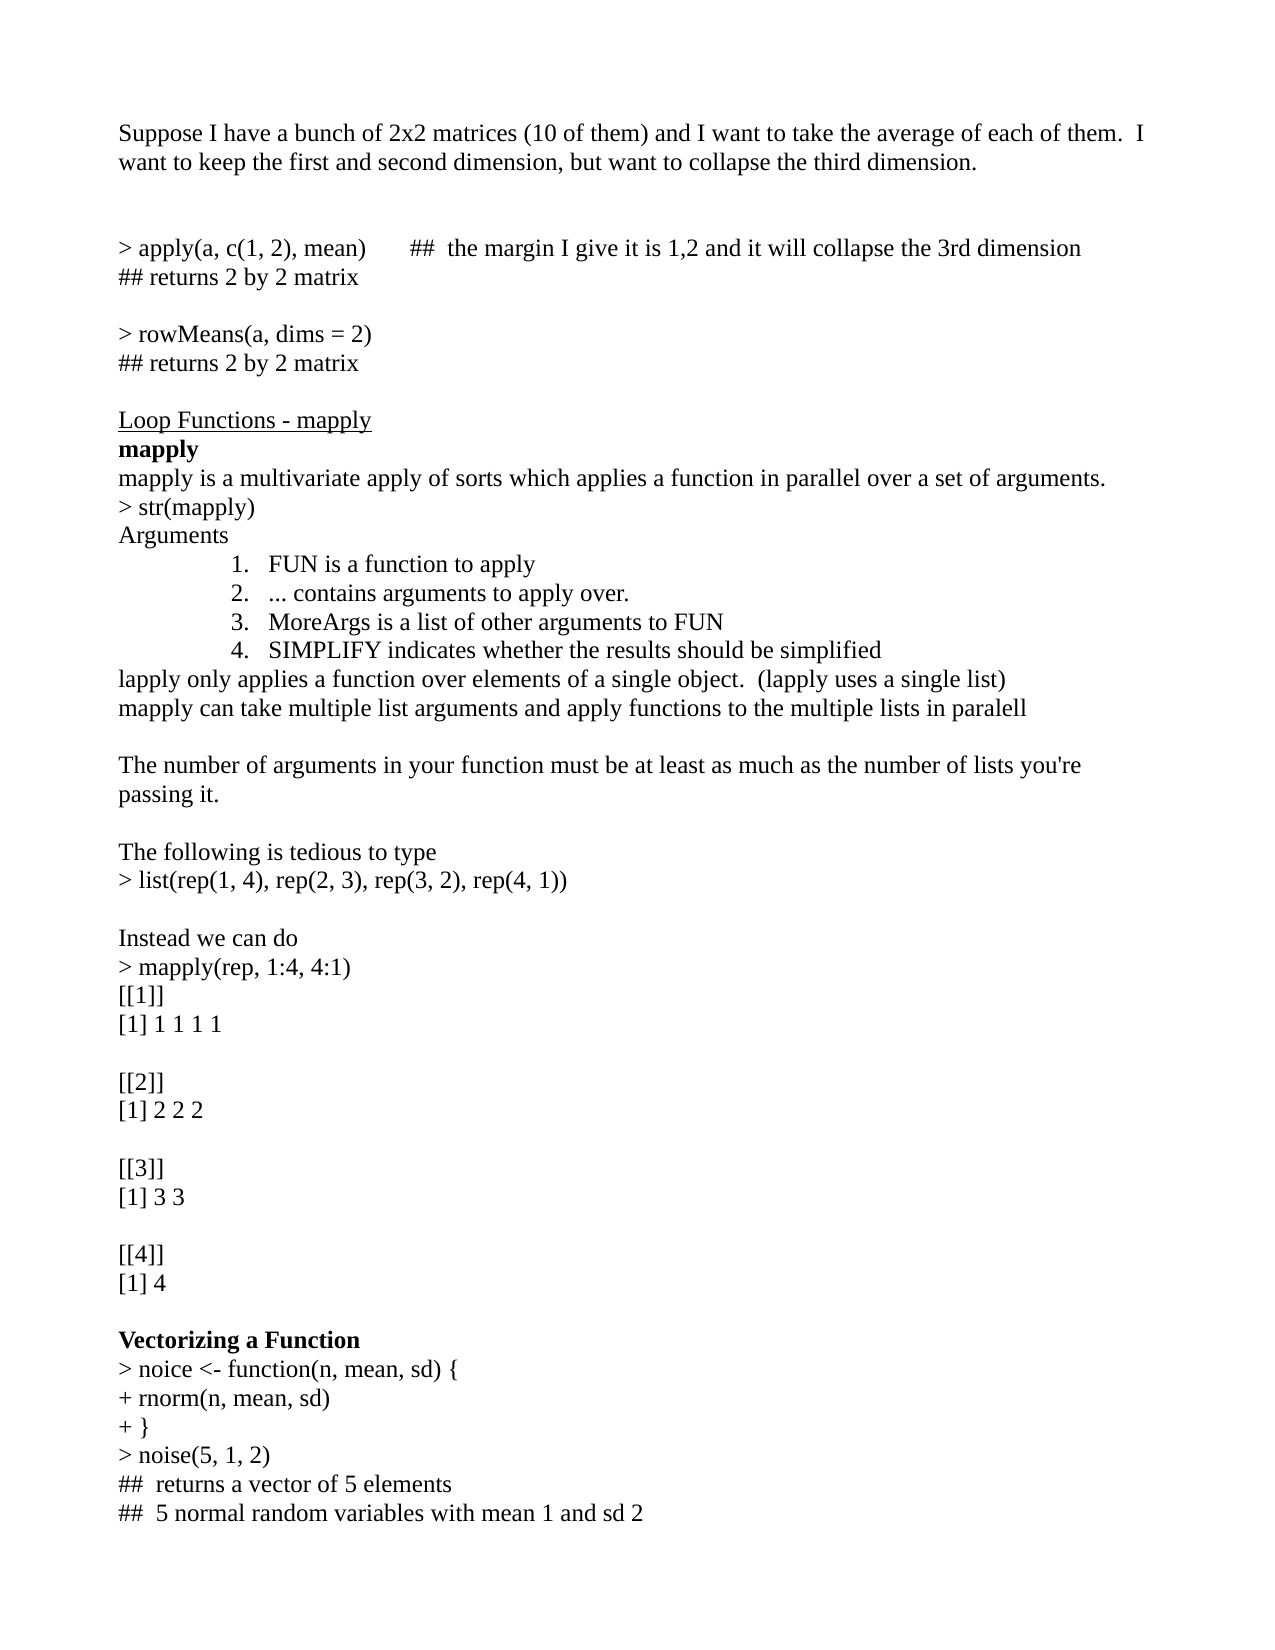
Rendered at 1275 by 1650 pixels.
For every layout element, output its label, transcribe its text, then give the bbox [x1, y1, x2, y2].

text Vectorizing a Function [118, 1326, 1157, 1354]
list FUN is a function to apply [231, 549, 1157, 578]
text + } [118, 1412, 1157, 1441]
text lapply only applies a function over elements of a single object. (lapply uses a single list) [118, 664, 1157, 693]
text Loop Functions - mapply [118, 406, 1157, 434]
text ## returns 2 by 2 matrix [118, 348, 1157, 377]
text Instead we can do [118, 923, 1157, 952]
list MoreArgs is a list of other arguments to FUN [231, 607, 1157, 636]
text > str(mapply) [118, 492, 1157, 521]
text > list(rep(1, 4), rep(2, 3), rep(3, 2), rep(4, 1)) [118, 866, 1157, 894]
text [1] 3 3 [118, 1182, 1157, 1211]
text [[4]] [118, 1239, 1157, 1268]
text [[3]] [118, 1153, 1157, 1182]
text [[1]] [118, 981, 1157, 1009]
list SIMPLIFY indicates whether the results should be simplified [231, 636, 1157, 664]
text mapply [118, 434, 1157, 463]
text ## returns a vector of 5 elements [118, 1469, 1157, 1498]
text The number of arguments in your function must be at least as much as the number of lists you're passing it. [118, 751, 1157, 808]
text + rnorm(n, mean, sd) [118, 1383, 1157, 1412]
text ## returns 2 by 2 matrix [118, 262, 1157, 291]
list ... contains arguments to apply over. [231, 578, 1157, 607]
text > noice <- function(n, mean, sd) { [118, 1354, 1157, 1383]
text [[2]] [118, 1067, 1157, 1096]
text mapply can take multiple list arguments and apply functions to the multiple lists in paralell [118, 693, 1157, 722]
text [1] 4 [118, 1268, 1157, 1297]
text Arguments [118, 521, 1157, 549]
text mapply is a multivariate apply of sorts which applies a function in parallel over a set of arguments. [118, 463, 1157, 492]
text [1] 1 1 1 1 [118, 1009, 1157, 1038]
text > noise(5, 1, 2) [118, 1441, 1157, 1469]
text Suppose I have a bunch of 2x2 matrices (10 of them) and I want to take the average of each of them. I want to keep the first and second dimension, but want to collapse the third dimension. [118, 118, 1157, 176]
text The following is tedious to type [118, 837, 1157, 866]
text > mapply(rep, 1:4, 4:1) [118, 952, 1157, 981]
text [1] 2 2 2 [118, 1096, 1157, 1124]
text ## 5 normal random variables with mean 1 and sd 2 [118, 1498, 1157, 1527]
text > rowMeans(a, dims = 2) [118, 319, 1157, 348]
text > apply(a, c(1, 2), mean) ## the margin I give it is 1,2 and it will collapse the 3rd dimension [118, 233, 1157, 262]
